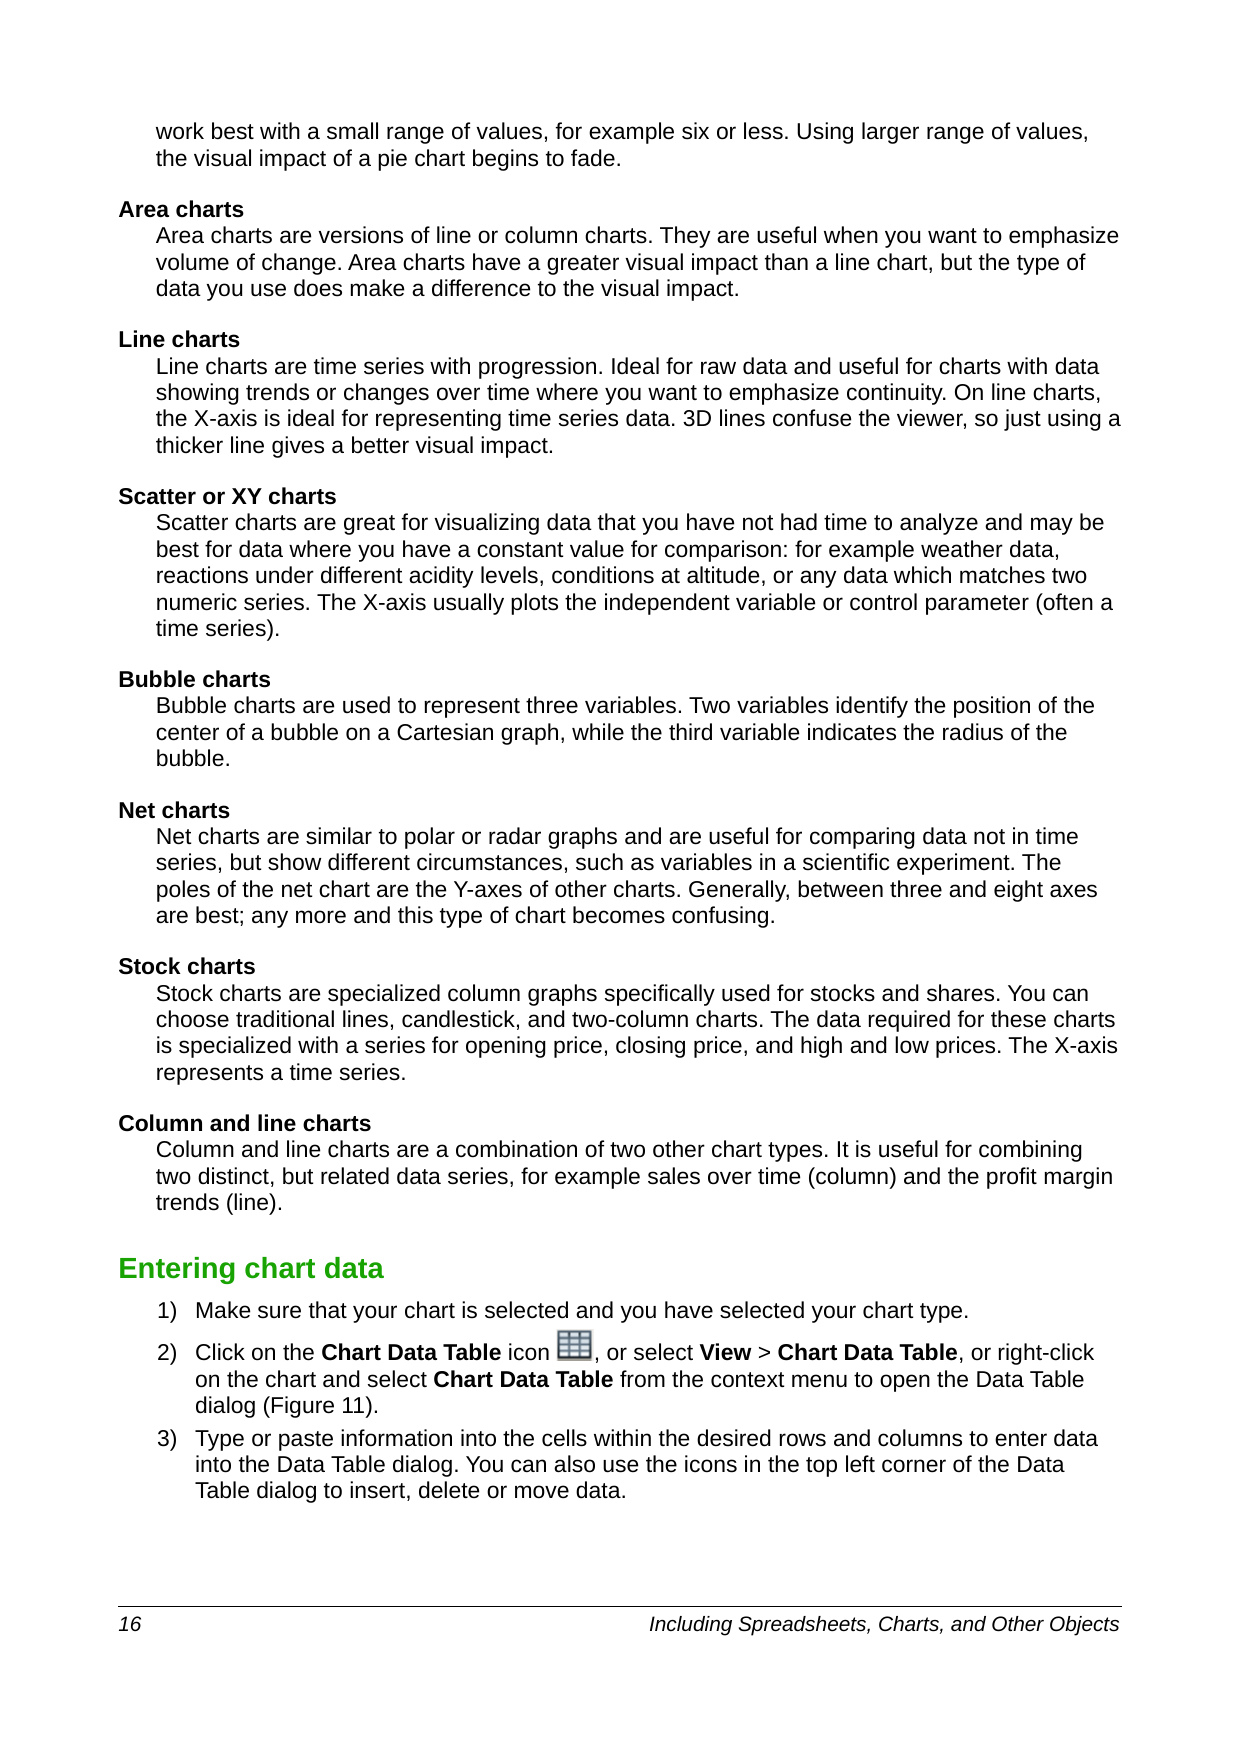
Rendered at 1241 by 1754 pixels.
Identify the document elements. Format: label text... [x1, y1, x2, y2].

text Column and line charts are a combination of two other chart types. It is useful for combining two distinct, but related data series, for example sales over time (column) and the profit margin trends (line). [156, 1136, 1122, 1216]
list Click on the Chart Data Table icon , or select View > Chart Data Table, or right-click on the chart and select Chart Data Table from the context menu to open the Data Table dialog (Figure 9). [177, 1329, 1122, 1418]
text work best with a small range of values, for example six or less. Using larger range of values, the visual impact of a pie chart begins to fade. [156, 118, 1122, 171]
text Area charts [118, 196, 1122, 222]
picture [556, 1329, 594, 1361]
list Make sure that your chart is selected and you have selected your chart type. [177, 1297, 1122, 1323]
text Bubble charts are used to represent three variables. Two variables identify the position of the center of a bubble on a Cartesian graph, while the third variable indicates the radius of the bubble. [156, 692, 1122, 772]
text Bubble charts [118, 666, 1122, 692]
text Area charts are versions of line or column charts. They are useful when you want to emphasize volume of change. Area charts have a greater visual impact than a line chart, but the type of data you use does make a difference to the visual impact. [156, 222, 1122, 301]
text Scatter charts are great for visualizing data that you have not had time to analyze and may be best for data where you have a constant value for comparison: for example weather data, reactions under different acidity levels, conditions at altitude, or any data which matches two numeric series. The X-axis usually plots the independent variable or control parameter (often a time series). [156, 509, 1122, 641]
list Type or paste information into the cells within the desired rows and columns to enter data into the Data Table dialog. You can also use the icons in the top left corner of the Data Table dialog to insert, delete or move data. [177, 1425, 1122, 1504]
text Scatter or XY charts [118, 483, 1122, 509]
text Net charts [118, 797, 1122, 823]
text Line charts [118, 326, 1122, 353]
text Stock charts are specialized column graphs specifically used for stocks and shares. You can choose traditional lines, candlestick, and two-column charts. The data required for these charts is specialized with a series for opening price, closing price, and high and low prices. The X-axis represents a time series. [156, 980, 1122, 1085]
text Column and line charts [118, 1110, 1122, 1136]
text Line charts are time series with progression. Ideal for raw data and useful for charts with data showing trends or changes over time where you want to emphasize continuity. On line charts, the X-axis is ideal for representing time series data. 3D lines confuse the viewer, so just using a thicker line gives a better visual impact. [156, 353, 1122, 458]
text Net charts are similar to polar or radar graphs and are useful for comparing data not in time series, but show different circumstances, such as variables in a scientific experiment. The poles of the net chart are the Y-axes of other charts. Generally, between three and eight axes are best; any more and this type of chart becomes confusing. [156, 823, 1122, 928]
subtitle Entering chart data [118, 1251, 1122, 1284]
text Stock charts [118, 953, 1122, 980]
